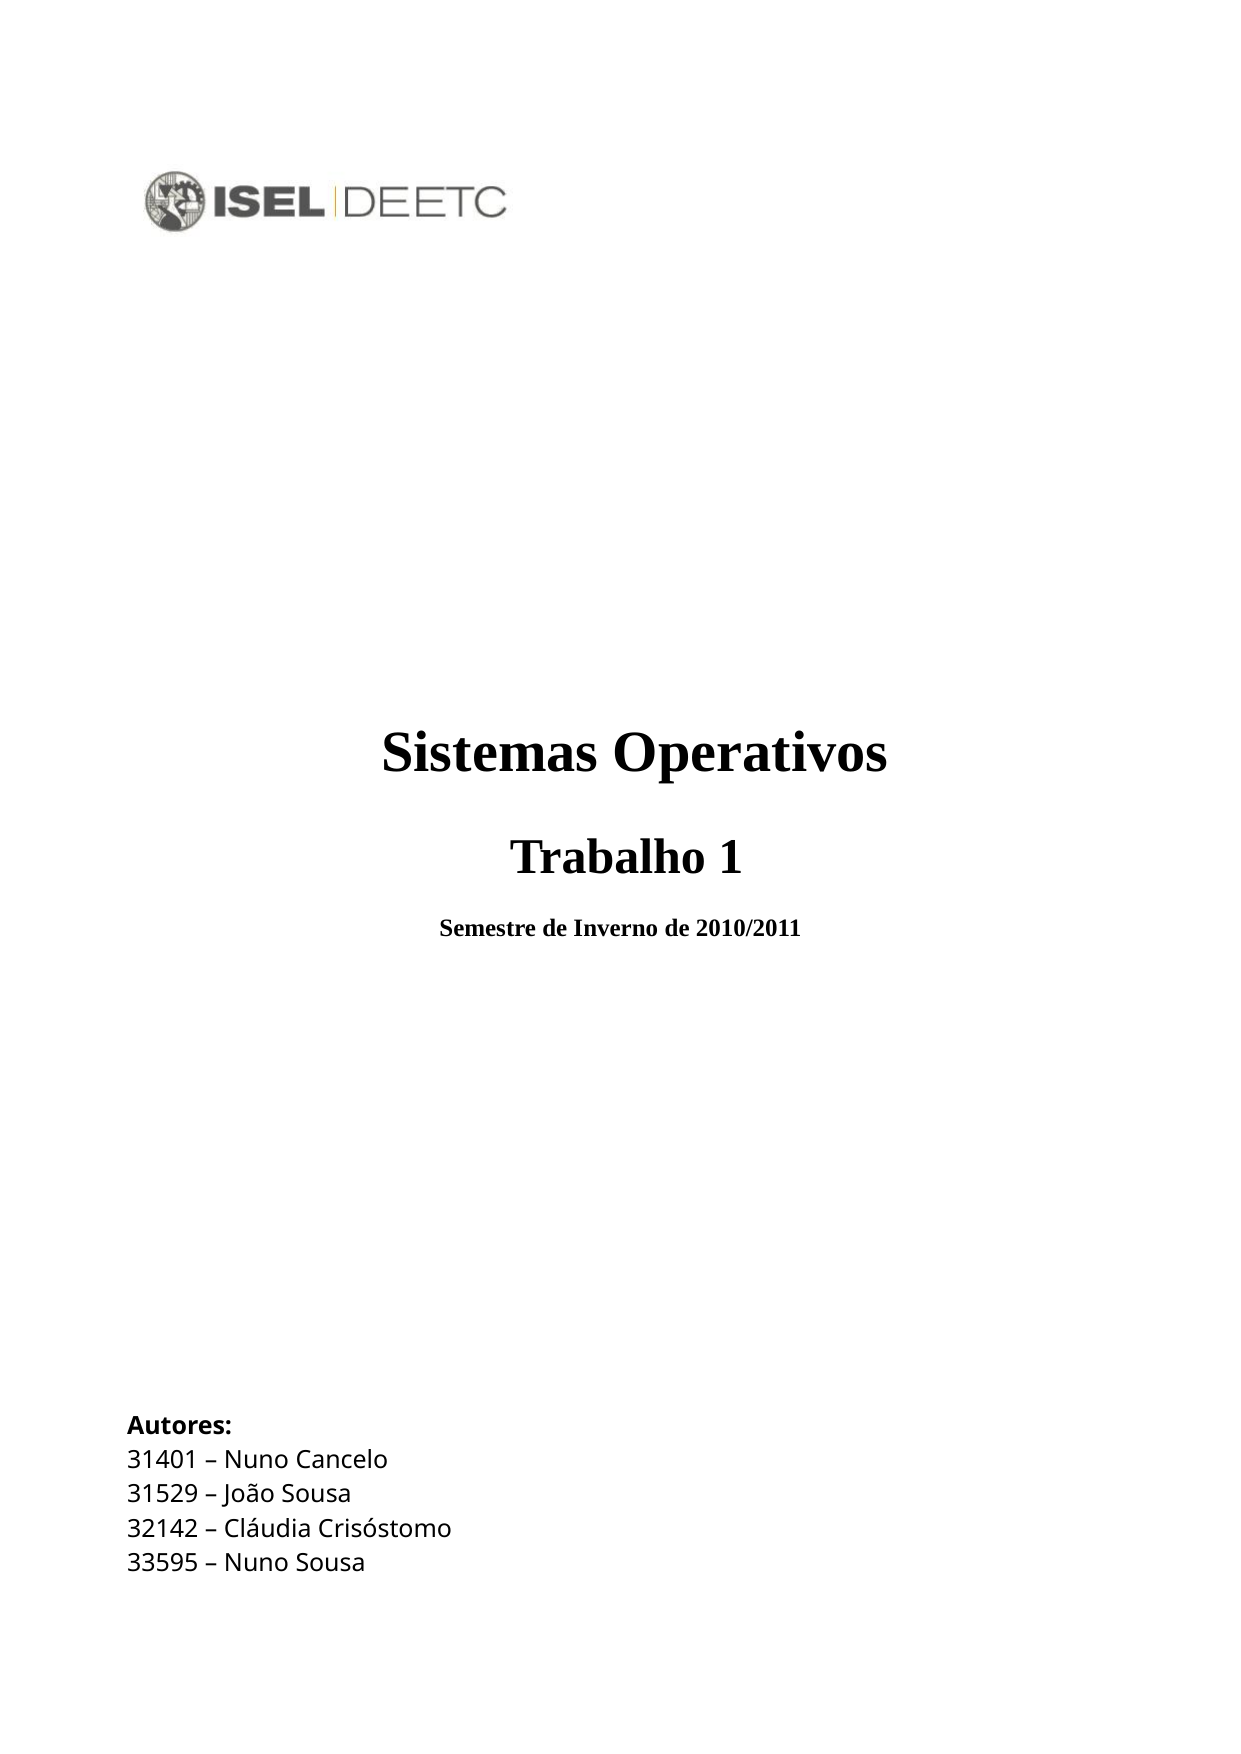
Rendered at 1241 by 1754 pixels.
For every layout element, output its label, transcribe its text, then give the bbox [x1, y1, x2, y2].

text Semestre de Inverno de 2010/2011 [118, 913, 1122, 942]
text Trabalho 1 [118, 827, 1122, 884]
picture [135, 156, 537, 257]
text Sistemas Operativos [118, 717, 1122, 784]
